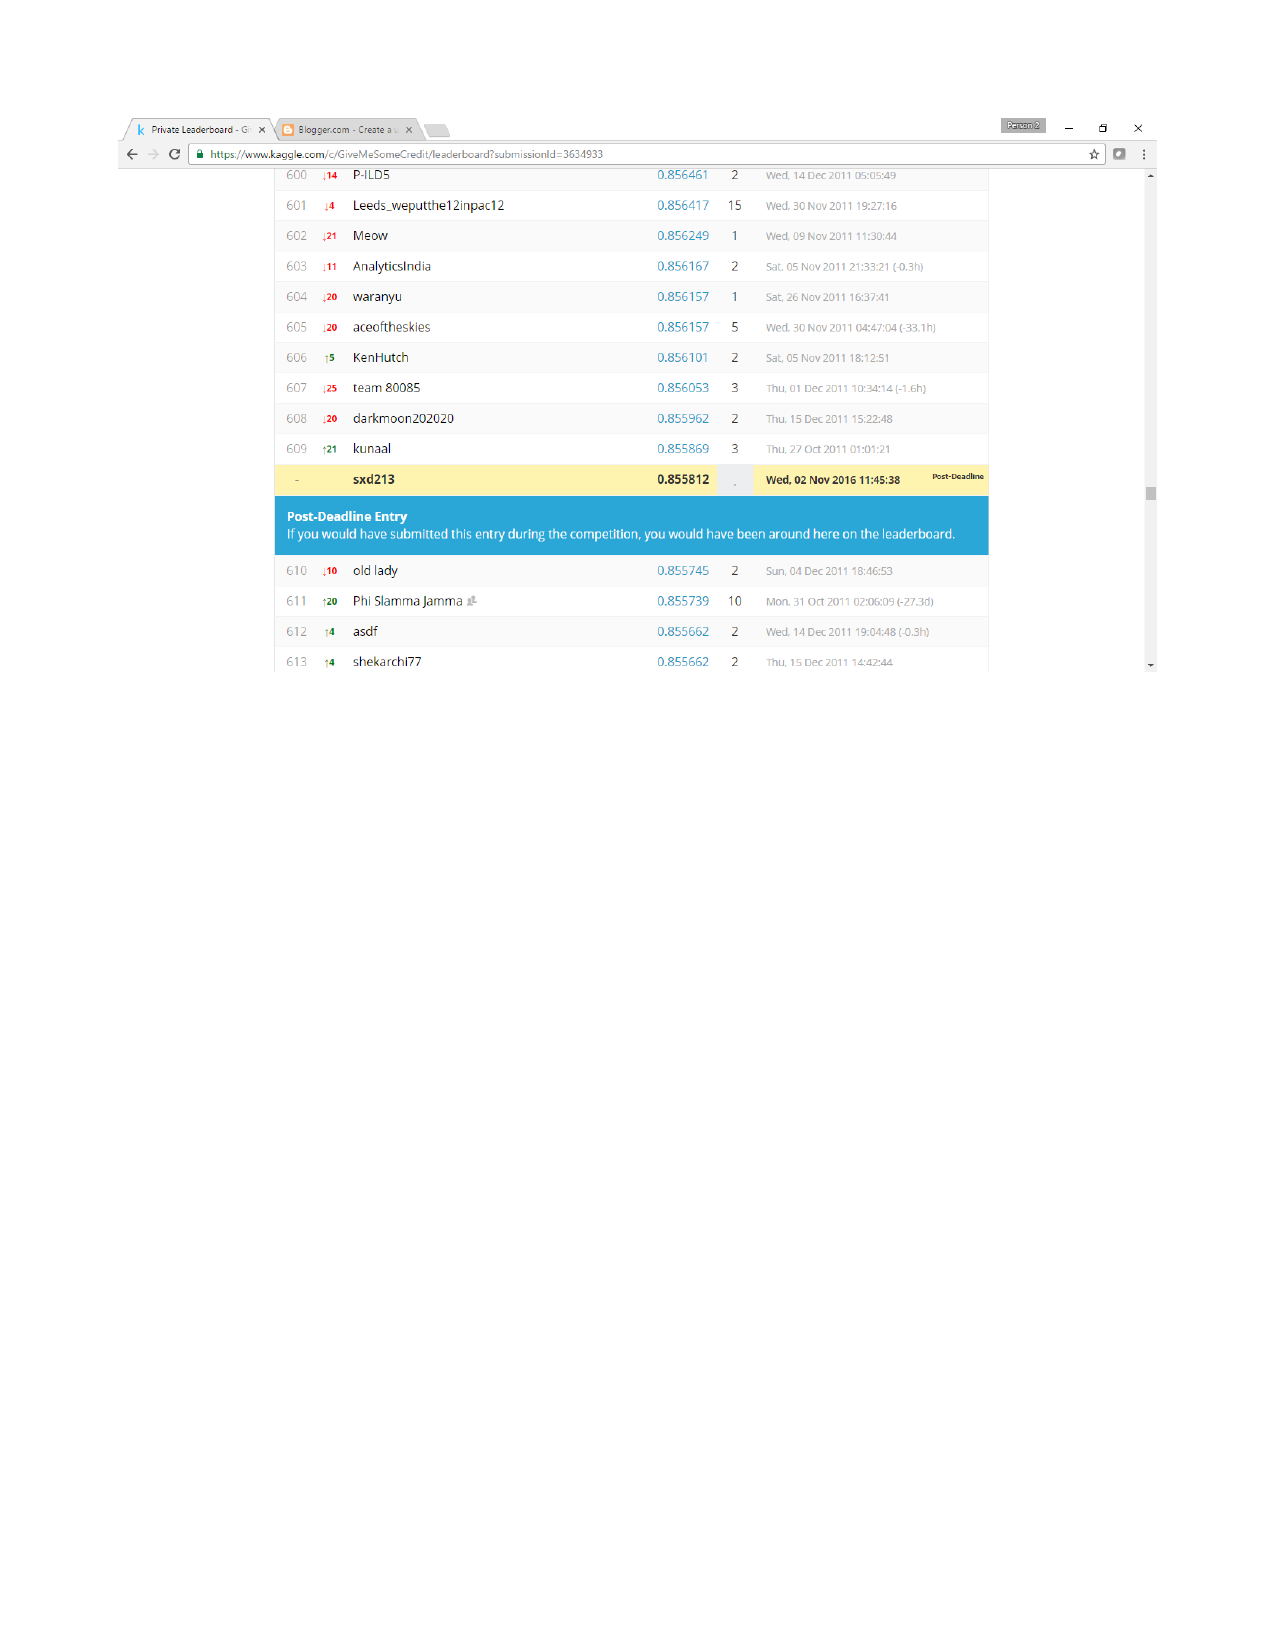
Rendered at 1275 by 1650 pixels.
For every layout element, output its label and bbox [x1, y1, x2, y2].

picture [118, 118, 1157, 672]
